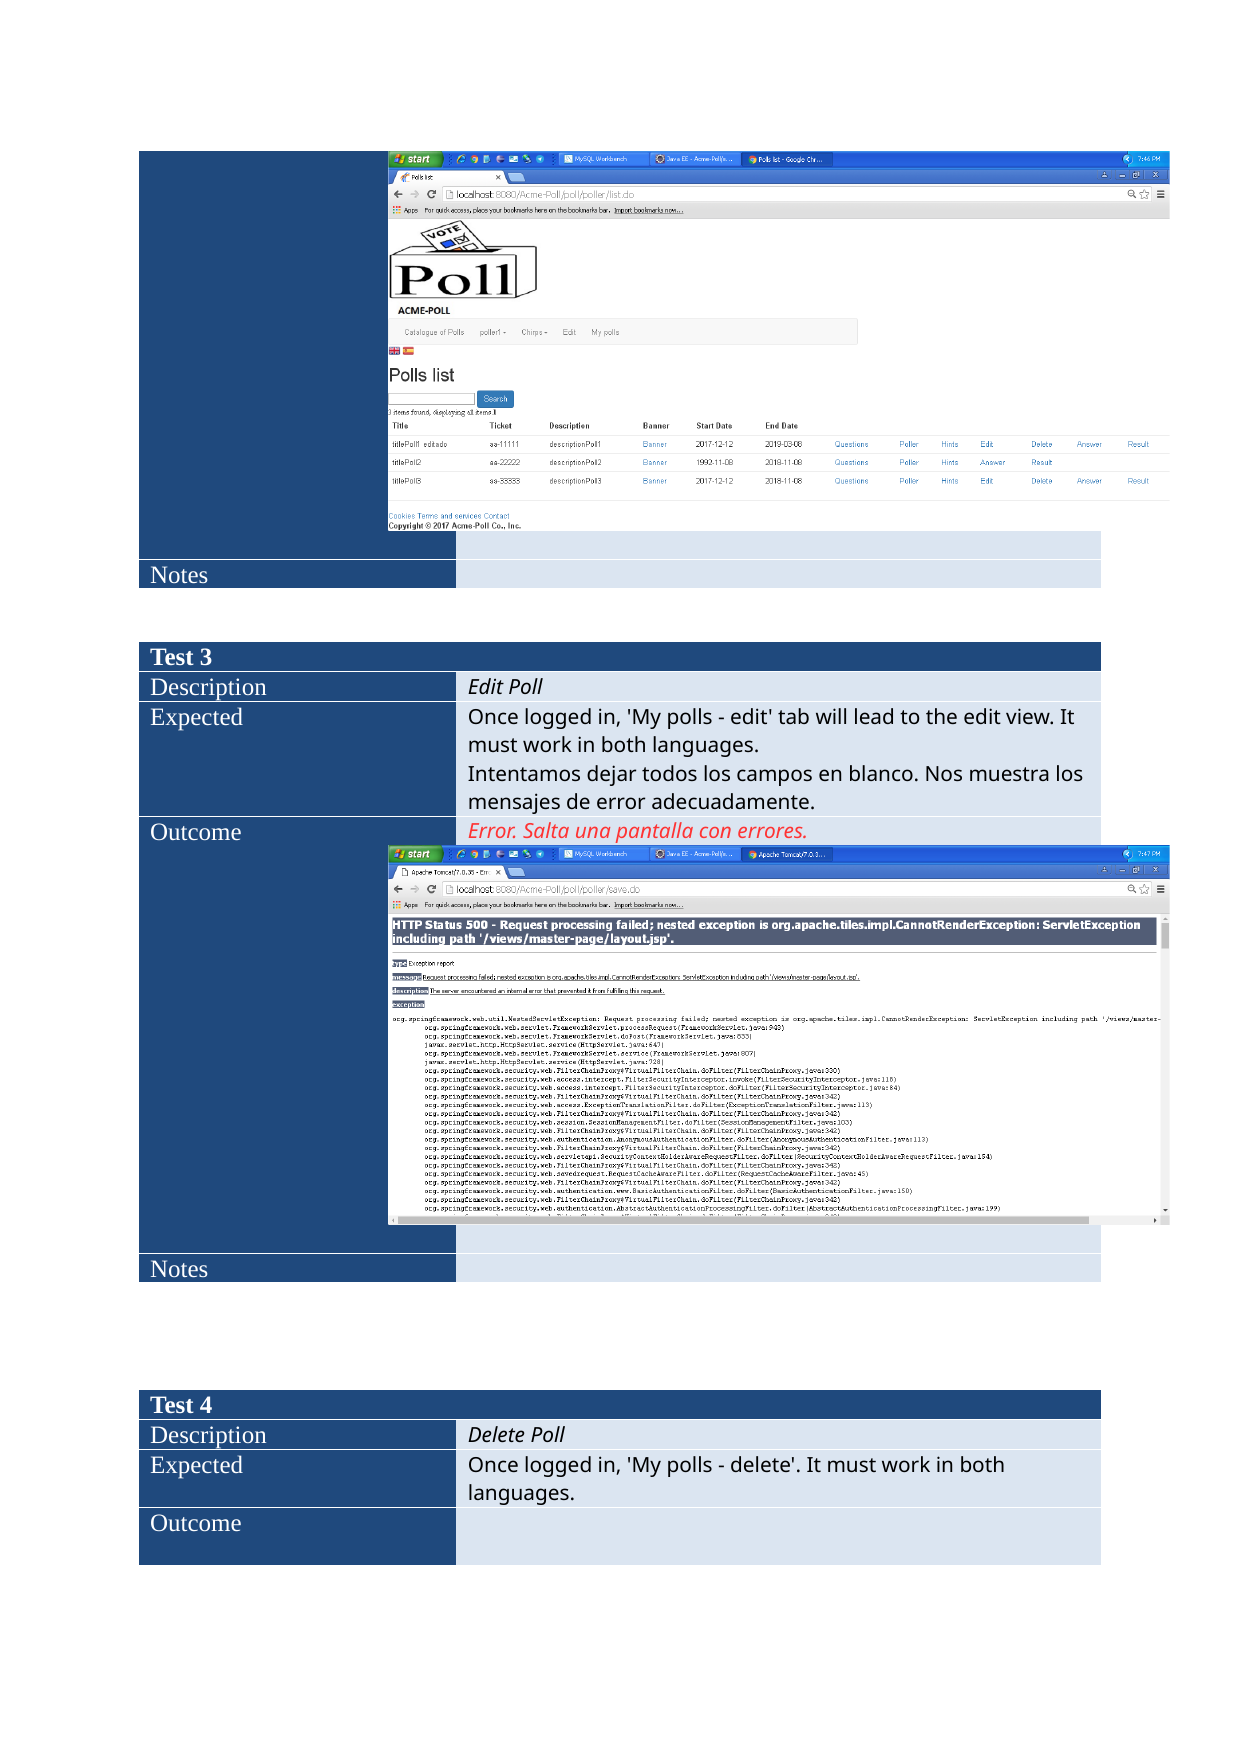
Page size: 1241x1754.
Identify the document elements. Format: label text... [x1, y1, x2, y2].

table_cell Error. Salta una pantalla con errores. [456, 817, 1101, 845]
table_cell Delete Poll [456, 1420, 1101, 1449]
table_cell Description [139, 1420, 456, 1449]
table_cell [456, 1508, 1101, 1565]
picture [388, 151, 1170, 531]
table_cell Expected [139, 1450, 456, 1507]
table_cell [456, 560, 1101, 588]
table_cell [456, 531, 1101, 559]
table_cell Outcome [139, 1508, 456, 1565]
table_cell [456, 1225, 1101, 1253]
table_cell Once logged in, 'My polls - delete'. It must work in both languages. [456, 1450, 1101, 1507]
table_cell Notes [139, 1254, 456, 1282]
table_cell Notes [139, 560, 456, 588]
table_header Test 4 [139, 1390, 1101, 1419]
picture [388, 845, 1170, 1225]
table_cell Edit Poll [456, 672, 1101, 701]
table_cell Expected [139, 702, 456, 816]
table_cell Once logged in, 'My polls - edit' tab will lead to the edit view. It must work in both languages. Intentamos dejar todos los campos en blanco. Nos muestra los mensajes de error adecuadamente. [456, 702, 1101, 816]
table_cell [139, 151, 456, 559]
table_cell Outcome [139, 817, 456, 1253]
table_header Test 3 [139, 642, 1101, 671]
table_cell [456, 1254, 1101, 1282]
table_cell Description [139, 672, 456, 701]
